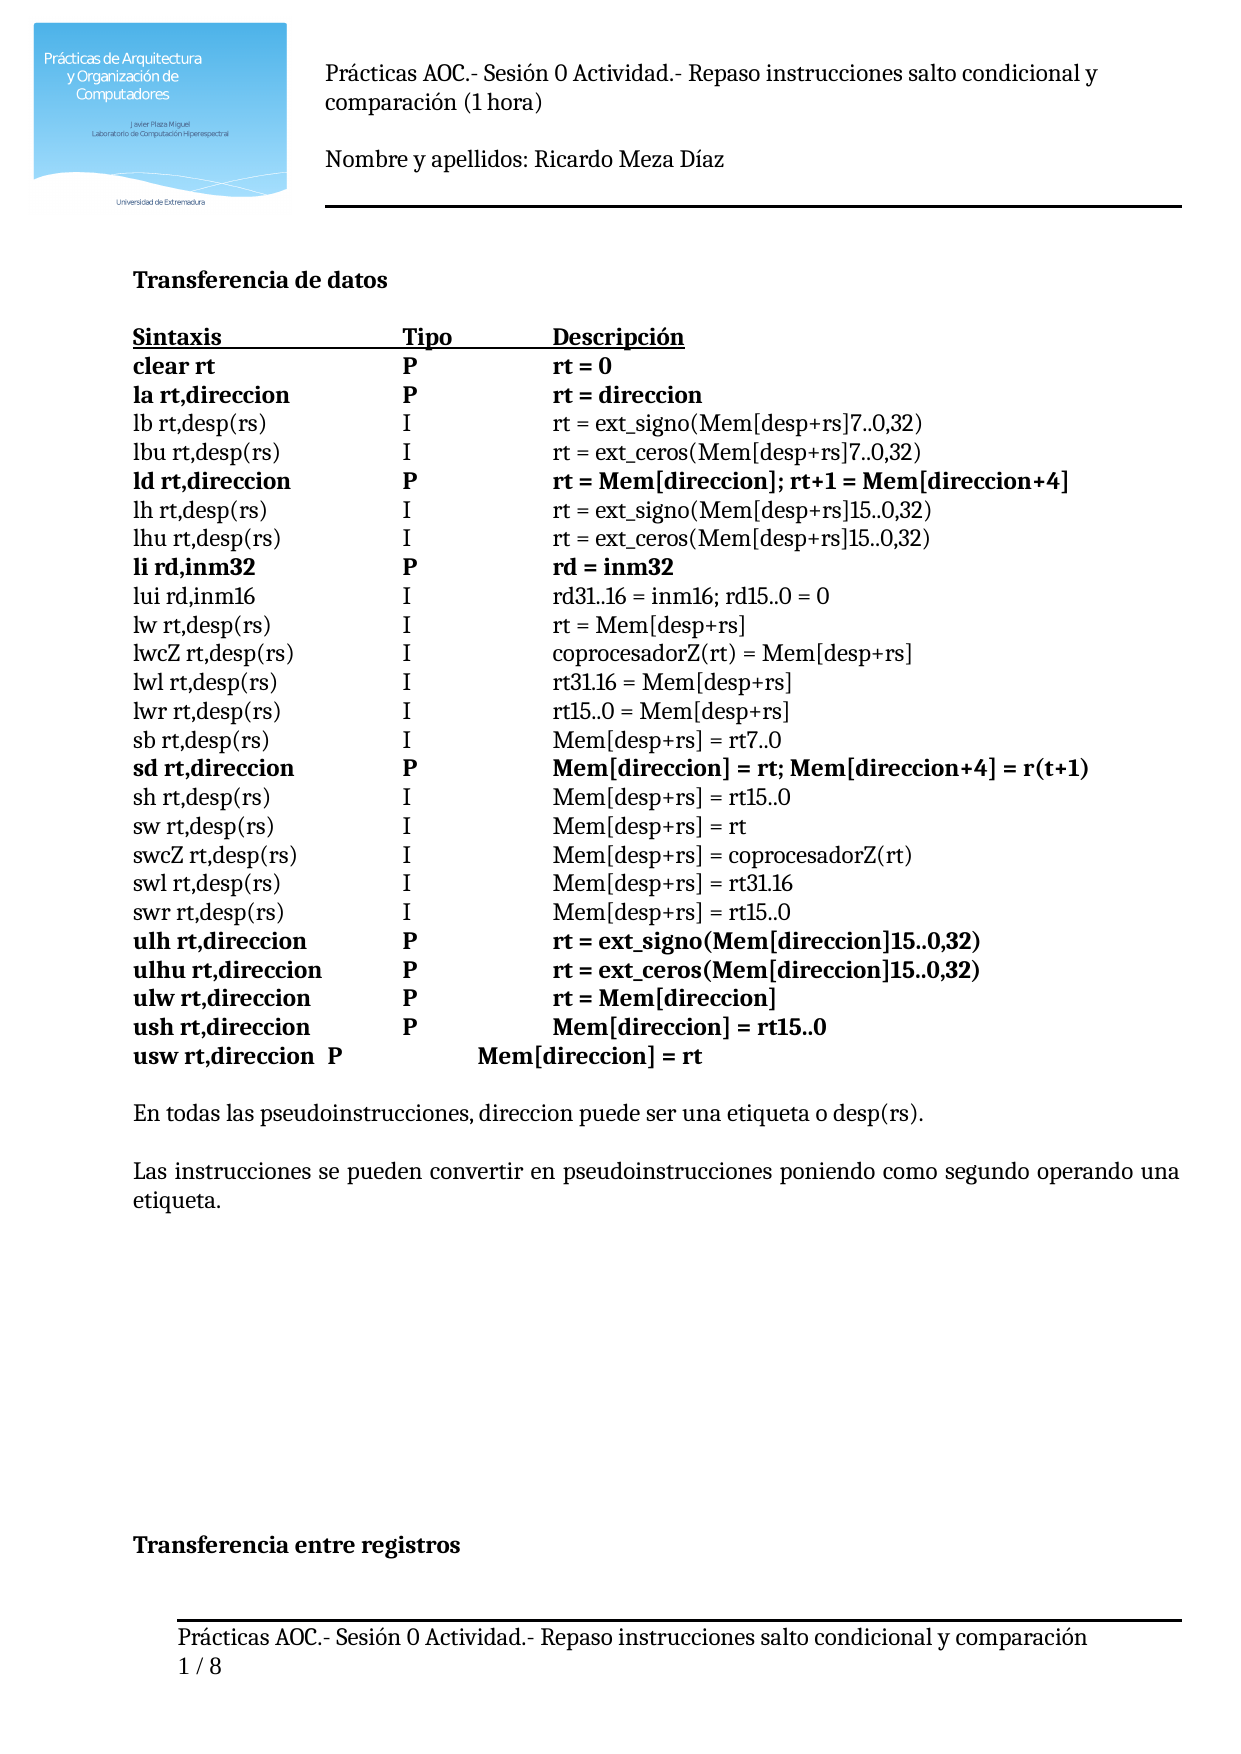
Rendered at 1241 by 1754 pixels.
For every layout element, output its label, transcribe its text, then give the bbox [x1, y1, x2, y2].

text ush rt,direccion P Mem[direccion] = rt15..0 [133, 1013, 1182, 1042]
text Sintaxis Tipo Descripción [133, 323, 1182, 352]
text lwl rt,desp(rs) I rt31.16 = Mem[desp+rs] [133, 668, 1182, 697]
text lw rt,desp(rs) I rt = Mem[desp+rs] [133, 611, 1182, 639]
text lui rd,inm16 I rd31..16 = inm16; rd15..0 = 0 [133, 582, 1182, 611]
text swr rt,desp(rs) I Mem[desp+rs] = rt15..0 [133, 898, 1182, 927]
text la rt,direccion P rt = direccion [133, 381, 1182, 409]
text usw rt,direccion P Mem[direccion] = rt [133, 1042, 1182, 1071]
text lwcZ rt,desp(rs) I coprocesadorZ(rt) = Mem[desp+rs] [133, 639, 1182, 668]
text sd rt,direccion P Mem[direccion] = rt; Mem[direccion+4] = r(t+1) [133, 754, 1182, 783]
text lb rt,desp(rs) I rt = ext_signo(Mem[desp+rs]7..0,32) [133, 409, 1182, 438]
text ld rt,direccion P rt = Mem[direccion]; rt+1 = Mem[direccion+4] [133, 467, 1182, 496]
text lwr rt,desp(rs) I rt15..0 = Mem[desp+rs] [133, 697, 1182, 726]
text Transferencia de datos [133, 266, 1182, 294]
text Transferencia entre registros [133, 1531, 1182, 1559]
text lhu rt,desp(rs) I rt = ext_ceros(Mem[desp+rs]15..0,32) [133, 524, 1182, 553]
text sw rt,desp(rs) I Mem[desp+rs] = rt [133, 812, 1182, 841]
text swl rt,desp(rs) I Mem[desp+rs] = rt31.16 [133, 869, 1182, 898]
text lh rt,desp(rs) I rt = ext_signo(Mem[desp+rs]15..0,32) [133, 496, 1182, 524]
text lbu rt,desp(rs) I rt = ext_ceros(Mem[desp+rs]7..0,32) [133, 438, 1182, 467]
text sh rt,desp(rs) I Mem[desp+rs] = rt15..0 [133, 783, 1182, 812]
text swcZ rt,desp(rs) I Mem[desp+rs] = coprocesadorZ(rt) [133, 841, 1182, 869]
text ulw rt,direccion P rt = Mem[direccion] [133, 984, 1182, 1013]
text Las instrucciones se pueden convertir en pseudoinstrucciones poniendo como segundo operando una etiqueta. [133, 1157, 1182, 1214]
text li rd,inm32 P rd = inm32 [133, 553, 1182, 582]
text En todas las pseudoinstrucciones, direccion puede ser una etiqueta o desp(rs). [133, 1099, 1182, 1128]
text ulhu rt,direccion P rt = ext_ceros(Mem[direccion]15..0,32) [133, 956, 1182, 984]
picture [27, 16, 292, 215]
text sb rt,desp(rs) I Mem[desp+rs] = rt7..0 [133, 726, 1182, 754]
text clear rt P rt = 0 [133, 352, 1182, 381]
text ulh rt,direccion P rt = ext_signo(Mem[direccion]15..0,32) [133, 927, 1182, 956]
